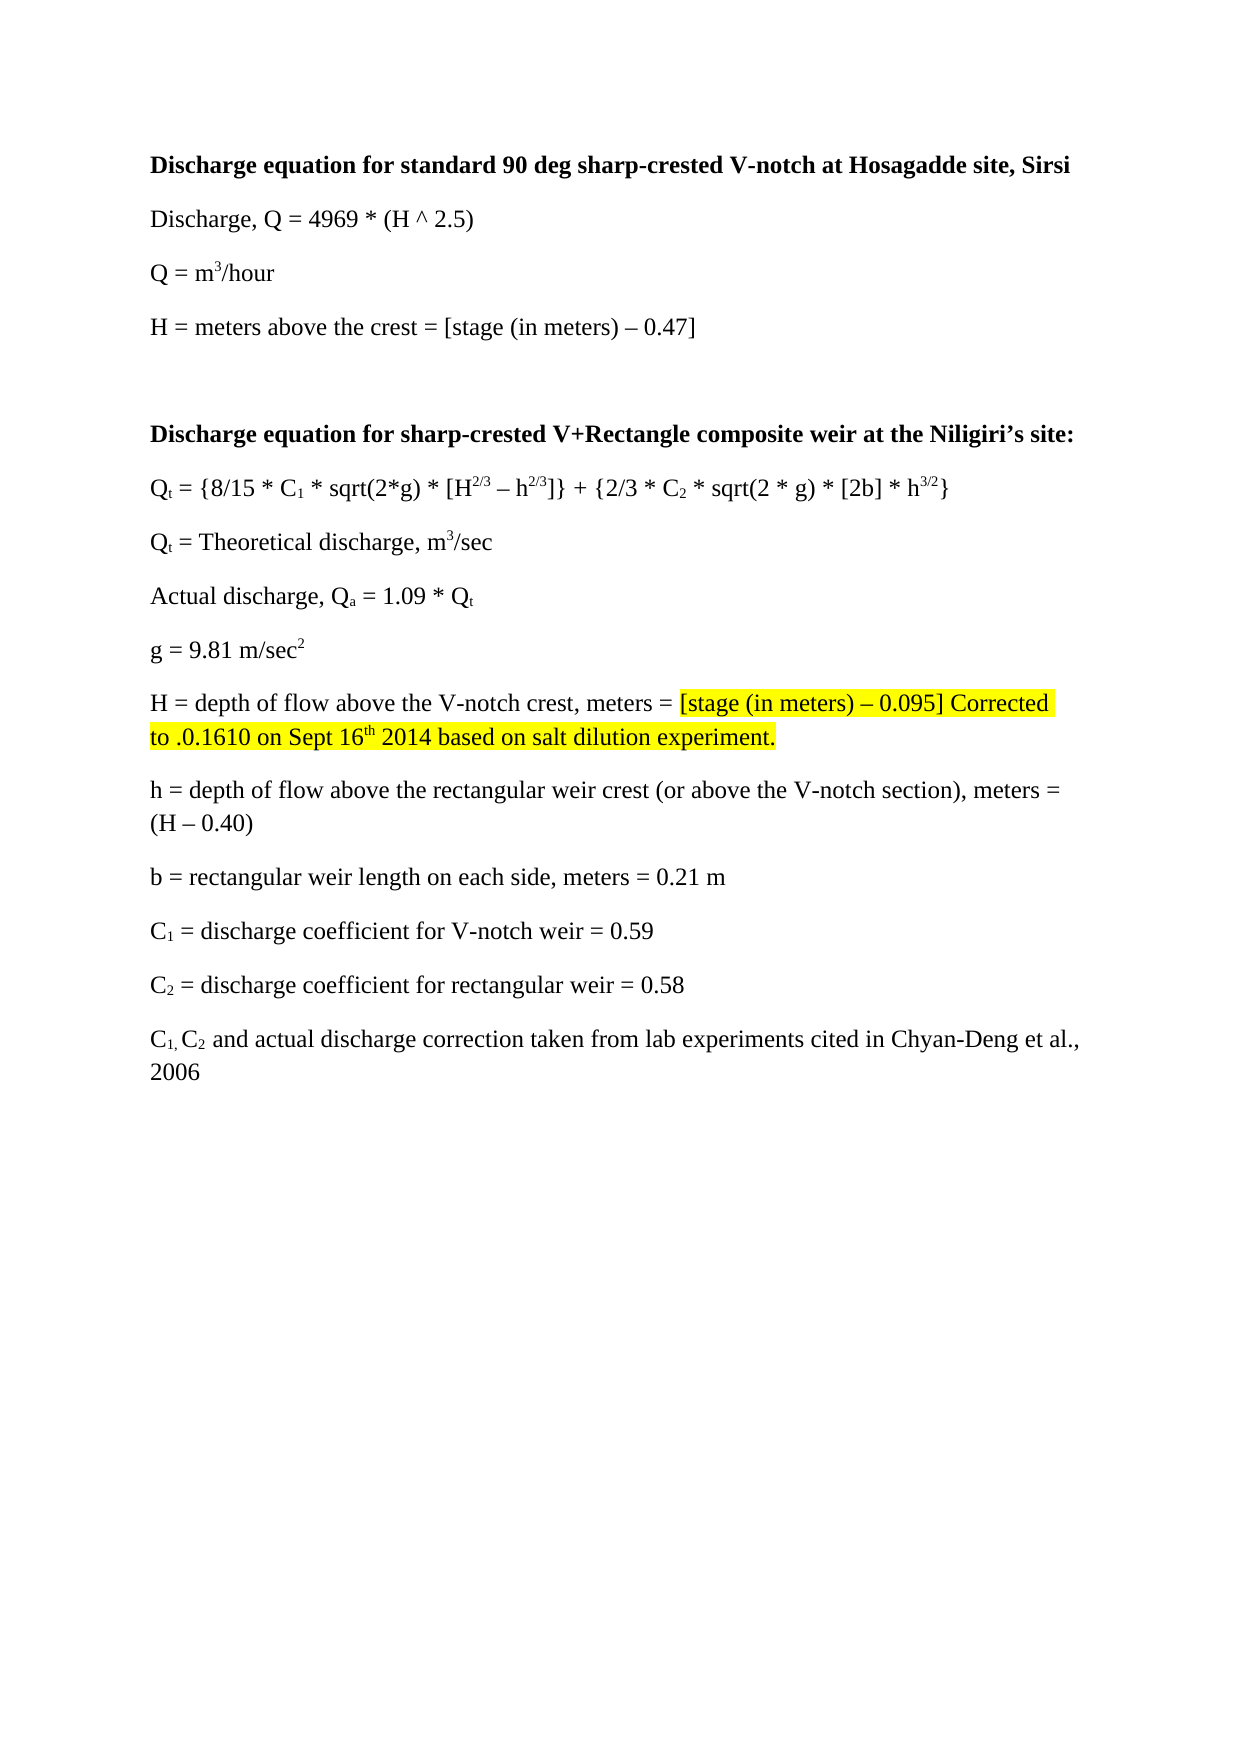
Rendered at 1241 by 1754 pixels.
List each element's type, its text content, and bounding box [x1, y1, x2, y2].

text Q = m3/hour [150, 258, 1090, 286]
text h = depth of flow above the rectangular weir crest (or above the V-notch section), meters = (H – 0.40) [150, 775, 1090, 837]
text Discharge equation for sharp-crested V+Rectangle composite weir at the Niligiri’s site: [150, 419, 1090, 448]
text Qt = {8/15 * C1 * sqrt(2*g) * [H2/3 – h2/3]} + {2/3 * C2 * sqrt(2 * g) * [2b] * h3/2} [150, 473, 1090, 502]
text C1 = discharge coefficient for V-notch weir = 0.59 [150, 916, 1090, 945]
text Qt = Theoretical discharge, m3/sec [150, 527, 1090, 556]
text C1, C2 and actual discharge correction taken from lab experiments cited in Chyan-Deng et al., 2006 [150, 1024, 1090, 1086]
text H = meters above the crest = [stage (in meters) – 0.47] [150, 312, 1090, 340]
text b = rectangular weir length on each side, meters = 0.21 m [150, 862, 1090, 891]
text C2 = discharge coefficient for rectangular weir = 0.58 [150, 970, 1090, 999]
text Actual discharge, Qa = 1.09 * Qt [150, 581, 1090, 609]
text Discharge equation for standard 90 deg sharp-crested V-notch at Hosagadde site, Sirsi [150, 150, 1090, 179]
text H = depth of flow above the V-notch crest, meters = [stage (in meters) – 0.095] Corrected to .0.1610 on Sept 16th 2014 based on salt dilution experiment. [150, 688, 1090, 750]
text g = 9.81 m/sec2 [150, 635, 1090, 663]
text Discharge, Q = 4969 * (H ^ 2.5) [150, 204, 1090, 233]
